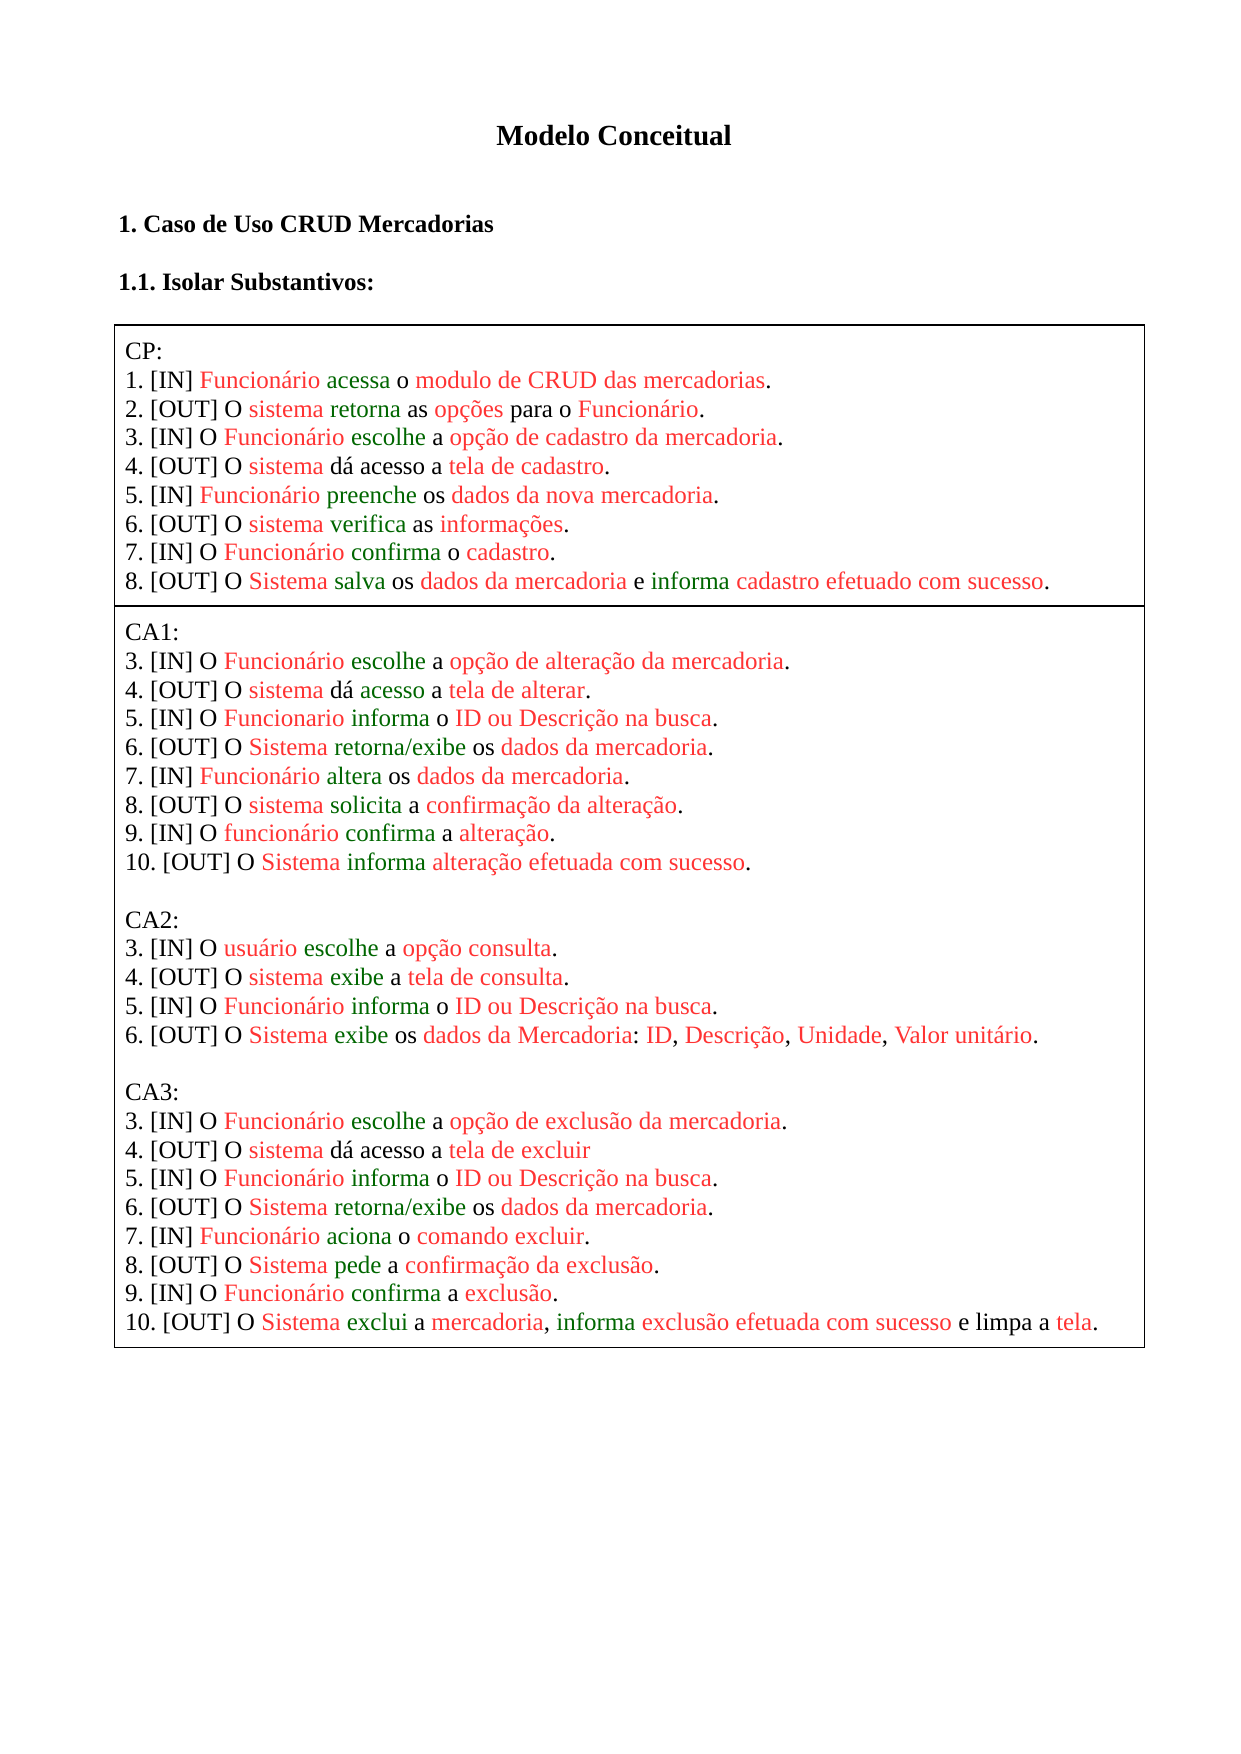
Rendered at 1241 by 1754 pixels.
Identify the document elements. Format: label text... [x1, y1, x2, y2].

text Modelo Conceitual [118, 118, 1122, 152]
table_cell CA1: 3. [IN] O Funcionário escolhe a opção de alteração da mercadoria. 4. [OUT] O sistema dá acesso a tela de alterar. 5. [IN] O Funcionario informa o ID ou Descrição na busca. 6. [OUT] O Sistema retorna/exibe os dados da mercadoria. 7. [IN] Funcionário altera os dados da mercadoria. 8. [OUT] O sistema solicita a confirmação da alteração. 9. [IN] O funcionário confirma a alteração. 10. [OUT] O Sistema informa alteração efetuada com sucesso. CA2: 3. [IN] O usuário escolhe a opção consulta. 4. [OUT] O sistema exibe a tela de consulta. 5. [IN] O Funcionário informa o ID ou Descrição na busca. 6. [OUT] O Sistema exibe os dados da Mercadoria: ID, Descrição, Unidade, Valor unitário. CA3: 3. [IN] O Funcionário escolhe a opção de exclusão da mercadoria. 4. [OUT] O sistema dá acesso a tela de excluir 5. [IN] O Funcionário informa o ID ou Descrição na busca. 6. [OUT] O Sistema retorna/exibe os dados da mercadoria. 7. [IN] Funcionário aciona o comando excluir. 8. [OUT] O Sistema pede a confirmação da exclusão. 9. [IN] O Funcionário confirma a exclusão. 10. [OUT] O Sistema exclui a mercadoria, informa exclusão efetuada com sucesso e limpa a tela. [115, 607, 1144, 1346]
table_header CP: 1. [IN] Funcionário acessa o modulo de CRUD das mercadorias. 2. [OUT] O sistema retorna as opções para o Funcionário. 3. [IN] O Funcionário escolhe a opção de cadastro da mercadoria. 4. [OUT] O sistema dá acesso a tela de cadastro. 5. [IN] Funcionário preenche os dados da nova mercadoria. 6. [OUT] O sistema verifica as informações. 7. [IN] O Funcionário confirma o cadastro. 8. [OUT] O Sistema salva os dados da mercadoria e informa cadastro efetuado com sucesso. [115, 326, 1144, 605]
text 1.1. Isolar Substantivos: [118, 267, 1122, 295]
text 1. Caso de Uso CRUD Mercadorias [118, 209, 1122, 238]
